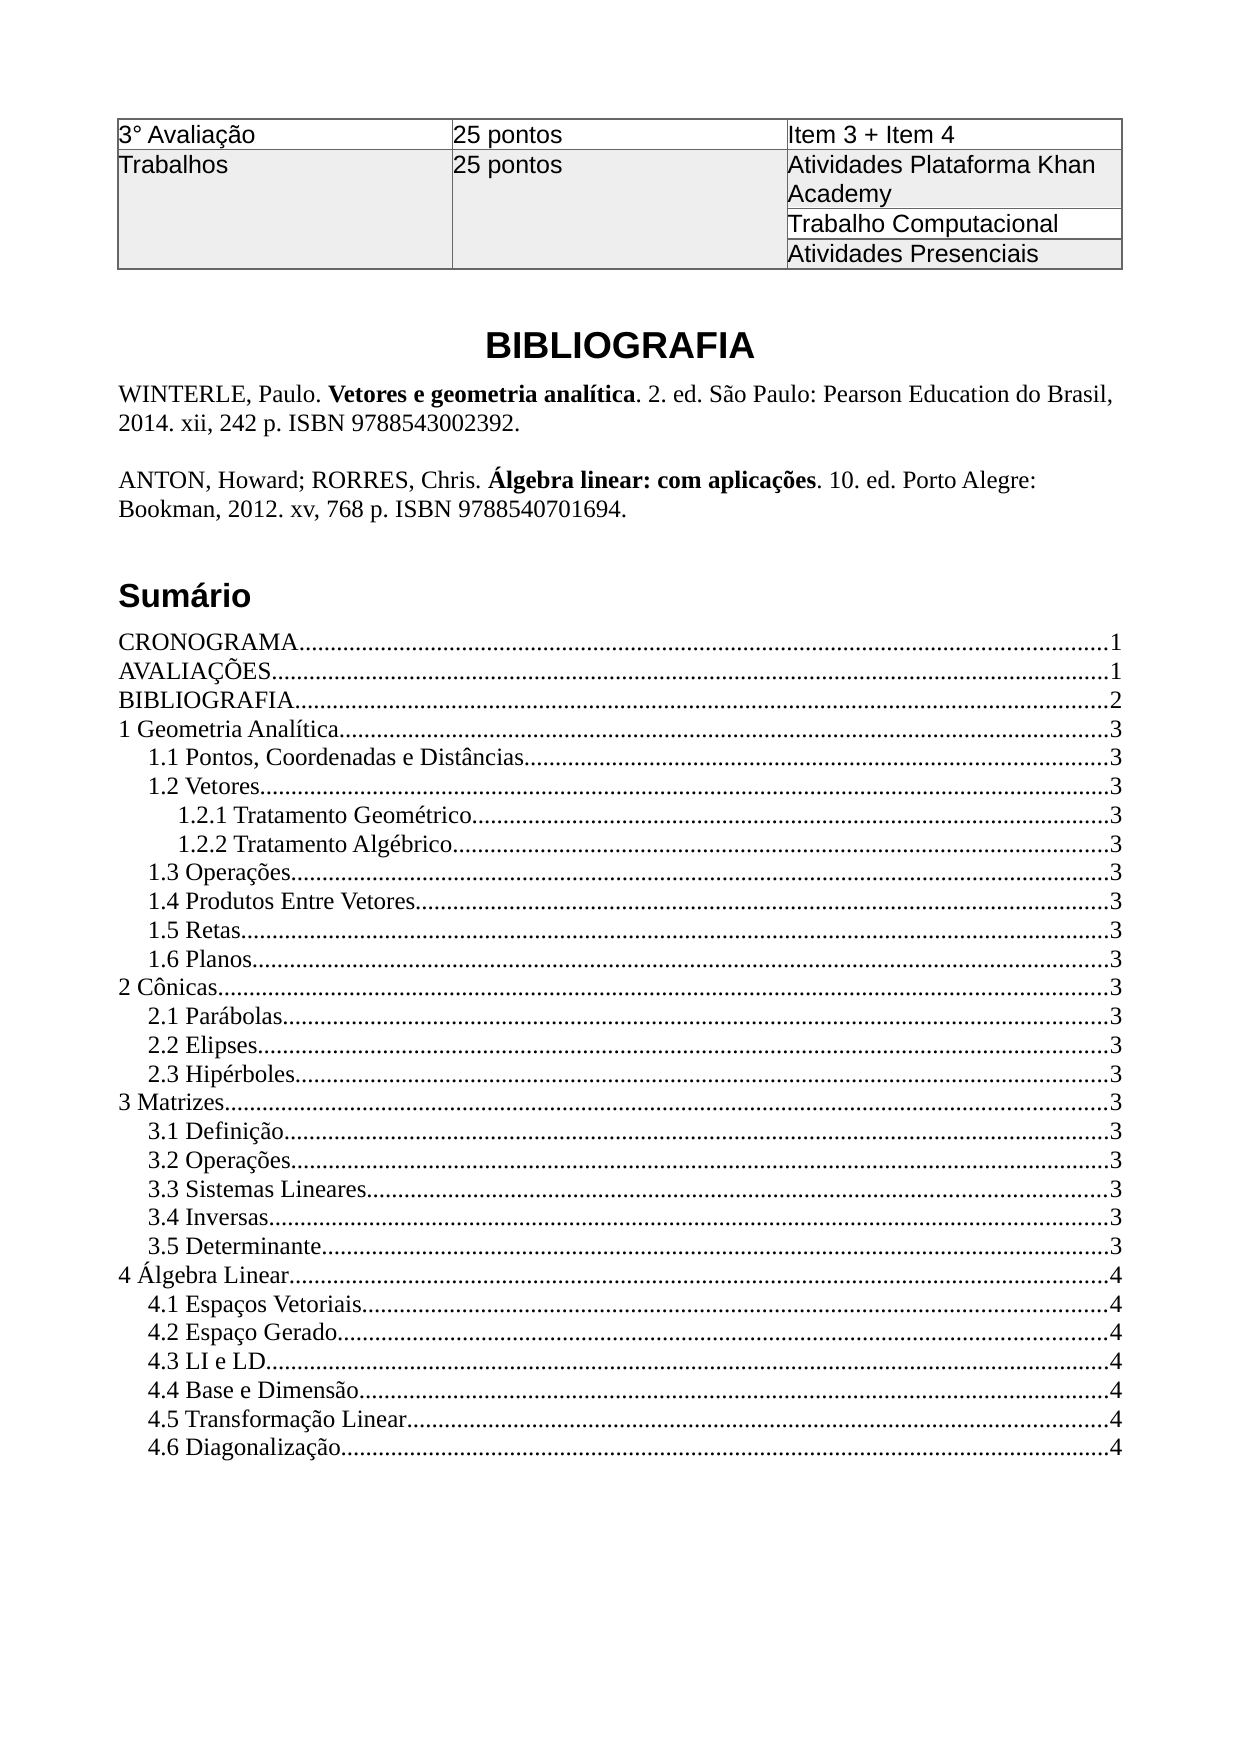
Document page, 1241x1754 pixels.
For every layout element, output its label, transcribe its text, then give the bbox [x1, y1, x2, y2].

text 1.4 Produtos Entre Vetores 3 [148, 886, 1122, 915]
text 4.2 Espaço Gerado 4 [148, 1317, 1122, 1346]
text WINTERLE, Paulo. Vetores e geometria analítica. 2. ed. São Paulo: Pearson Education do Brasil, 2014. xii, 242 p. ISBN 9788543002392. [118, 379, 1122, 437]
text CRONOGRAMA 1 [118, 627, 1122, 656]
text 1.2.2 Tratamento Algébrico 3 [177, 829, 1122, 857]
text 4 Álgebra Linear 4 [118, 1260, 1122, 1289]
text 3 Matrizes 3 [118, 1087, 1122, 1116]
text 3.3 Sistemas Lineares 3 [148, 1174, 1122, 1202]
table_cell 3° Avaliação [119, 120, 452, 148]
text AVALIAÇÕES 1 [118, 656, 1122, 685]
table_cell Trabalhos [119, 150, 452, 268]
table_cell 25 pontos [453, 120, 787, 148]
text 3.2 Operações 3 [148, 1145, 1122, 1174]
text 4.3 LI e LD 4 [148, 1346, 1122, 1375]
text 4.4 Base e Dimensão 4 [148, 1375, 1122, 1404]
text 1 Geometria Analítica 3 [118, 714, 1122, 742]
subtitle BIBLIOGRAFIA [118, 323, 1122, 367]
text 3.5 Determinante 3 [148, 1231, 1122, 1260]
text 2.3 Hipérboles 3 [148, 1059, 1122, 1087]
table_cell Trabalho Computacional [788, 209, 1121, 238]
text 1.5 Retas 3 [148, 915, 1122, 944]
text 2 Cônicas 3 [118, 972, 1122, 1001]
table_cell Atividades Plataforma Khan Academy [788, 150, 1121, 207]
text ANTON, Howard; RORRES, Chris. Álgebra linear: com aplicações. 10. ed. Porto Alegre: Bookman, 2012. xv, 768 p. ISBN 9788540701694. [118, 465, 1122, 523]
text 1.1 Pontos, Coordenadas e Distâncias 3 [148, 742, 1122, 771]
text 3.1 Definição 3 [148, 1116, 1122, 1145]
text 2.2 Elipses 3 [148, 1030, 1122, 1059]
text 3.4 Inversas 3 [148, 1202, 1122, 1231]
table_cell Item 3 + Item 4 [788, 120, 1121, 148]
table_cell 25 pontos [453, 150, 787, 268]
text 4.1 Espaços Vetoriais 4 [148, 1289, 1122, 1317]
text 1.3 Operações 3 [148, 857, 1122, 886]
subtitle Sumário [118, 577, 1122, 615]
text 4.5 Transformação Linear 4 [148, 1404, 1122, 1432]
table_cell Atividades Presenciais [788, 240, 1121, 268]
text 1.2 Vetores 3 [148, 771, 1122, 800]
text 1.2.1 Tratamento Geométrico 3 [177, 800, 1122, 829]
text BIBLIOGRAFIA 2 [118, 685, 1122, 714]
text 4.6 Diagonalização 4 [148, 1432, 1122, 1461]
text 2.1 Parábolas 3 [148, 1001, 1122, 1030]
text 1.6 Planos 3 [148, 944, 1122, 972]
